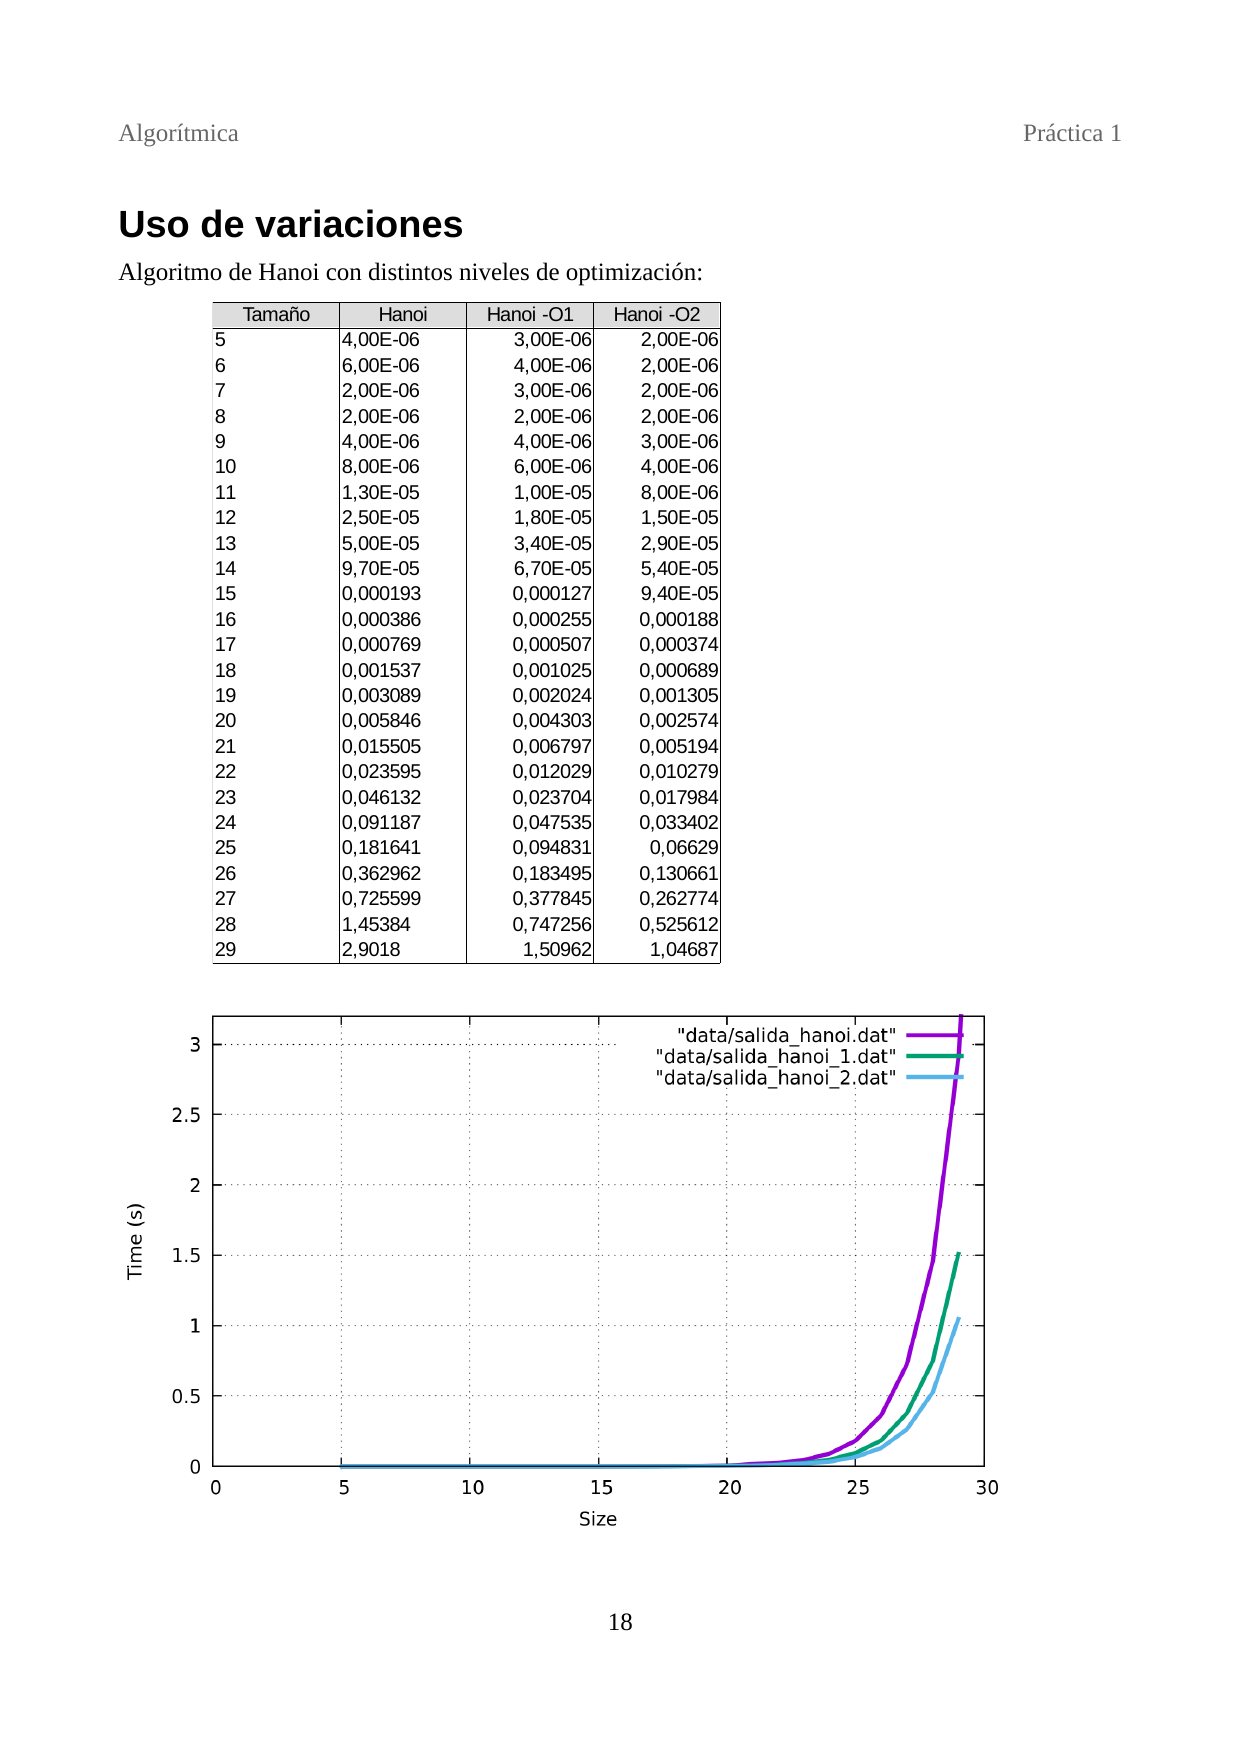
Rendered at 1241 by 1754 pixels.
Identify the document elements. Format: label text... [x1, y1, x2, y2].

picture [118, 993, 1123, 1533]
text Algoritmo de Hanoi con distintos niveles de optimización: [118, 257, 1122, 286]
subtitle Uso de variaciones [118, 201, 1122, 245]
